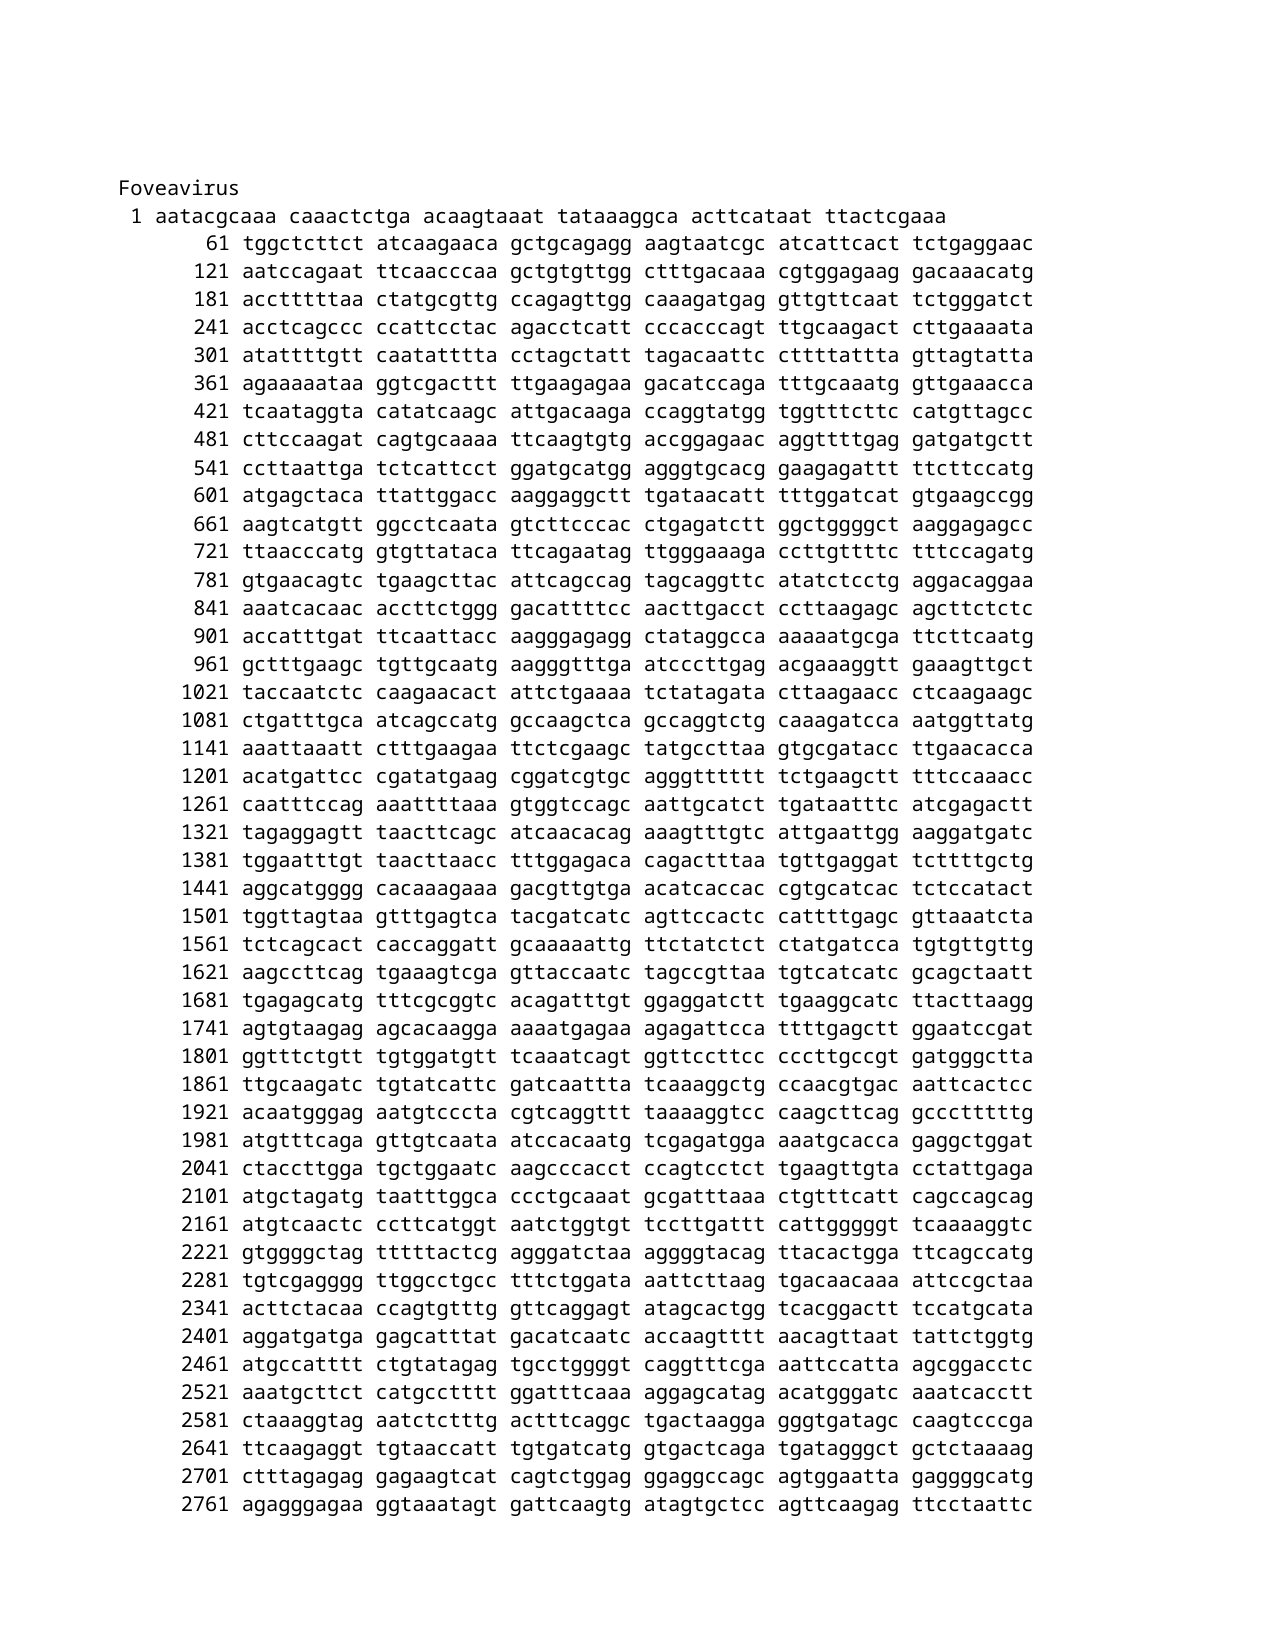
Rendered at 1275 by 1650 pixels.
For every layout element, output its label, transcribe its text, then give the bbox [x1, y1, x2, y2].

text 1321 tagaggagtt taacttcagc atcaacacag aaagtttgtc attgaattgg aaggatgatc [118, 817, 1157, 845]
text 1621 aagccttcag tgaaagtcga gttaccaatc tagccgttaa tgtcatcatc gcagctaatt [118, 957, 1157, 986]
text 121 aatccagaat ttcaacccaa gctgtgttgg ctttgacaaa cgtggagaag gacaaacatg [118, 257, 1157, 285]
text 541 ccttaattga tctcattcct ggatgcatgg agggtgcacg gaagagattt ttcttccatg [118, 453, 1157, 481]
text 1681 tgagagcatg tttcgcggtc acagatttgt ggaggatctt tgaaggcatc ttacttaagg [118, 986, 1157, 1013]
text 2521 aaatgcttct catgcctttt ggatttcaaa aggagcatag acatgggatc aaatcacctt [118, 1378, 1157, 1406]
text Foveavirus [118, 173, 1157, 201]
text 1981 atgtttcaga gttgtcaata atccacaatg tcgagatgga aaatgcacca gaggctggat [118, 1126, 1157, 1154]
text 841 aaatcacaac accttctggg gacattttcc aacttgacct ccttaagagc agcttctctc [118, 593, 1157, 621]
text 2341 acttctacaa ccagtgtttg gttcaggagt atagcactgg tcacggactt tccatgcata [118, 1294, 1157, 1322]
text 1021 taccaatctc caagaacact attctgaaaa tctatagata cttaagaacc ctcaagaagc [118, 677, 1157, 705]
text 1741 agtgtaagag agcacaagga aaaatgagaa agagattcca ttttgagctt ggaatccgat [118, 1013, 1157, 1042]
text 721 ttaacccatg gtgttataca ttcagaatag ttgggaaaga ccttgttttc tttccagatg [118, 537, 1157, 565]
text 301 atattttgtt caatatttta cctagctatt tagacaattc cttttattta gttagtatta [118, 341, 1157, 369]
text 1501 tggttagtaa gtttgagtca tacgatcatc agttccactc cattttgagc gttaaatcta [118, 901, 1157, 929]
text 1441 aggcatgggg cacaaagaaa gacgttgtga acatcaccac cgtgcatcac tctccatact [118, 873, 1157, 901]
text 241 acctcagccc ccattcctac agacctcatt cccacccagt ttgcaagact cttgaaaata [118, 313, 1157, 341]
text 601 atgagctaca ttattggacc aaggaggctt tgataacatt tttggatcat gtgaagccgg [118, 481, 1157, 509]
text 2761 agagggagaa ggtaaatagt gattcaagtg atagtgctcc agttcaagag ttcctaattc [118, 1490, 1157, 1518]
text 1261 caatttccag aaattttaaa gtggtccagc aattgcatct tgataatttc atcgagactt [118, 789, 1157, 817]
text 2041 ctaccttgga tgctggaatc aagcccacct ccagtcctct tgaagttgta cctattgaga [118, 1154, 1157, 1182]
text 1081 ctgatttgca atcagccatg gccaagctca gccaggtctg caaagatcca aatggttatg [118, 705, 1157, 733]
text 1921 acaatgggag aatgtcccta cgtcaggttt taaaaggtcc caagcttcag gccctttttg [118, 1098, 1157, 1126]
text 961 gctttgaagc tgttgcaatg aagggtttga atcccttgag acgaaaggtt gaaagttgct [118, 649, 1157, 677]
text 61 tggctcttct atcaagaaca gctgcagagg aagtaatcgc atcattcact tctgaggaac [118, 229, 1157, 257]
text 481 cttccaagat cagtgcaaaa ttcaagtgtg accggagaac aggttttgag gatgatgctt [118, 425, 1157, 453]
text 2461 atgccatttt ctgtatagag tgcctggggt caggtttcga aattccatta agcggacctc [118, 1350, 1157, 1378]
text 1801 ggtttctgtt tgtggatgtt tcaaatcagt ggttccttcc cccttgccgt gatgggctta [118, 1042, 1157, 1069]
text 2221 gtggggctag tttttactcg agggatctaa aggggtacag ttacactgga ttcagccatg [118, 1238, 1157, 1266]
text 361 agaaaaataa ggtcgacttt ttgaagagaa gacatccaga tttgcaaatg gttgaaacca [118, 369, 1157, 397]
text 901 accatttgat ttcaattacc aagggagagg ctataggcca aaaaatgcga ttcttcaatg [118, 621, 1157, 649]
text 2581 ctaaaggtag aatctctttg actttcaggc tgactaagga gggtgatagc caagtcccga [118, 1406, 1157, 1434]
text 1201 acatgattcc cgatatgaag cggatcgtgc agggtttttt tctgaagctt tttccaaacc [118, 761, 1157, 789]
text 1381 tggaatttgt taacttaacc tttggagaca cagactttaa tgttgaggat tcttttgctg [118, 845, 1157, 873]
text 1141 aaattaaatt ctttgaagaa ttctcgaagc tatgccttaa gtgcgatacc ttgaacacca [118, 733, 1157, 761]
text 2281 tgtcgagggg ttggcctgcc tttctggata aattcttaag tgacaacaaa attccgctaa [118, 1266, 1157, 1294]
text 661 aagtcatgtt ggcctcaata gtcttcccac ctgagatctt ggctggggct aaggagagcc [118, 509, 1157, 537]
text 781 gtgaacagtc tgaagcttac attcagccag tagcaggttc atatctcctg aggacaggaa [118, 565, 1157, 593]
text 2101 atgctagatg taatttggca ccctgcaaat gcgatttaaa ctgtttcatt cagccagcag [118, 1182, 1157, 1210]
text 2161 atgtcaactc ccttcatggt aatctggtgt tccttgattt cattgggggt tcaaaaggtc [118, 1210, 1157, 1238]
text 2701 ctttagagag gagaagtcat cagtctggag ggaggccagc agtggaatta gaggggcatg [118, 1462, 1157, 1490]
text 1 aatacgcaaa caaactctga acaagtaaat tataaaggca acttcataat ttactcgaaa [118, 201, 1157, 229]
text 421 tcaataggta catatcaagc attgacaaga ccaggtatgg tggtttcttc catgttagcc [118, 397, 1157, 425]
text 181 acctttttaa ctatgcgttg ccagagttgg caaagatgag gttgttcaat tctgggatct [118, 285, 1157, 313]
text 1861 ttgcaagatc tgtatcattc gatcaattta tcaaaggctg ccaacgtgac aattcactcc [118, 1069, 1157, 1098]
text 1561 tctcagcact caccaggatt gcaaaaattg ttctatctct ctatgatcca tgtgttgttg [118, 929, 1157, 957]
text 2401 aggatgatga gagcatttat gacatcaatc accaagtttt aacagttaat tattctggtg [118, 1322, 1157, 1350]
text 2641 ttcaagaggt tgtaaccatt tgtgatcatg gtgactcaga tgatagggct gctctaaaag [118, 1434, 1157, 1462]
